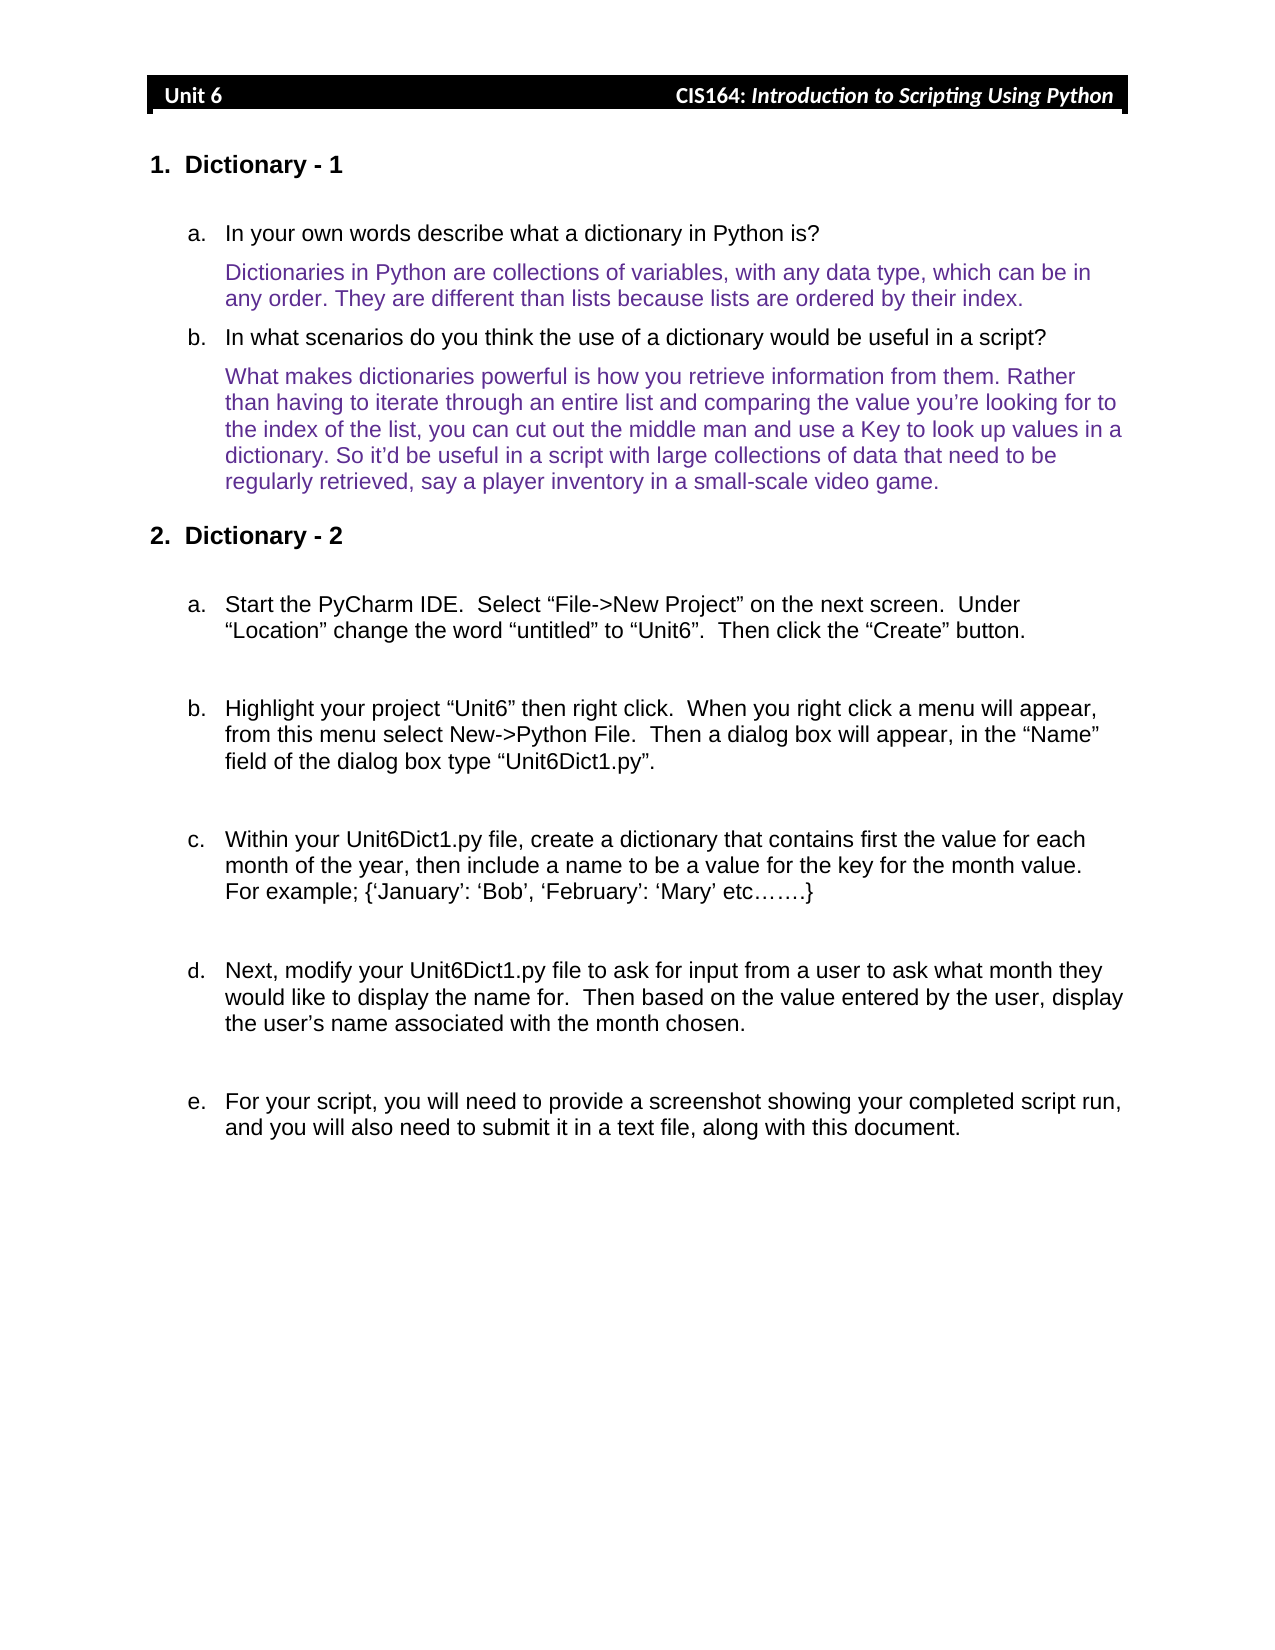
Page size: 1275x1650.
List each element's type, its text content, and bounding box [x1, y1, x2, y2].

list In what scenarios do you think the use of a dictionary would be useful in a script? [187, 324, 1125, 350]
list Within your Unit6Dict1.py file, create a dictionary that contains first the value for each month of the year, then include a name to be a value for the key for the month value. For example; {‘January’: ‘Bob’, ‘February’: ‘Mary’ etc…….} [187, 826, 1125, 904]
text What makes dictionaries powerful is how you retrieve information from them. Rather than having to iterate through an entire list and comparing the value you’re looking for to the index of the list, you can cut out the middle man and use a Key to look up values in a dictionary. So it’d be useful in a script with large collections of data that need to be regularly retrieved, say a player inventory in a small-scale video game. [225, 363, 1125, 495]
list For your script, you will need to provide a screenshot showing your completed script run, and you will also need to submit it in a text file, along with this document. [187, 1088, 1125, 1141]
subtitle 1. Dictionary - 1 [150, 150, 1125, 179]
list In your own words describe what a dictionary in Python is? [187, 220, 1125, 246]
list Next, modify your Unit6Dict1.py file to ask for input from a user to ask what month they would like to display the name for. Then based on the value entered by the user, display the user’s name associated with the month chosen. [187, 956, 1125, 1037]
list Dictionaries in Python are collections of variables, with any data type, which can be in any order. They are different than lists because lists are ordered by their index. [225, 259, 1125, 312]
subtitle 2. Dictionary - 2 [150, 521, 1125, 550]
list Highlight your project “Unit6” then right click. When you right click a menu will appear, from this menu select New->Python File. Then a dialog box will appear, in the “Name” field of the dialog box type “Unit6Dict1.py”. [187, 695, 1125, 774]
list Start the PyCharm IDE. Select “File->New Project” on the next screen. Under “Location” change the word “untitled” to “Unit6”. Then click the “Create” button. [187, 591, 1125, 644]
